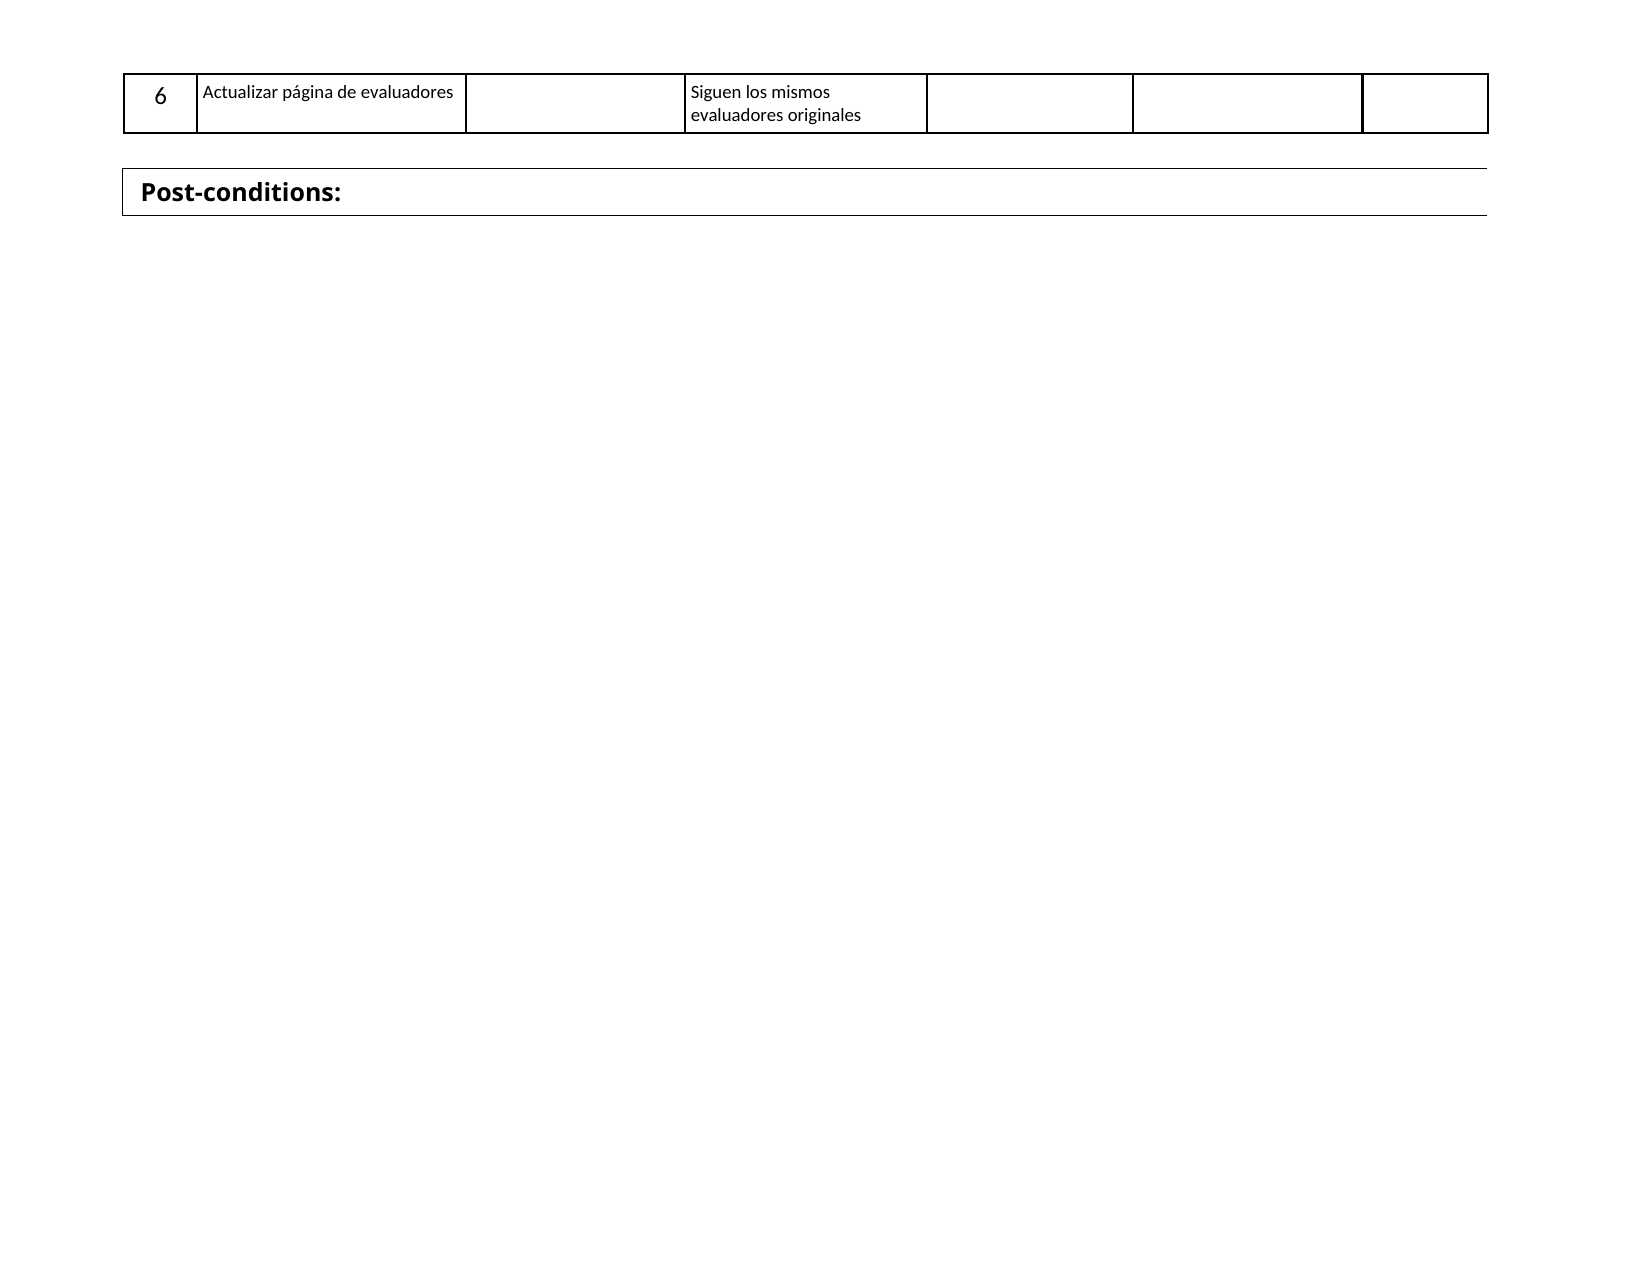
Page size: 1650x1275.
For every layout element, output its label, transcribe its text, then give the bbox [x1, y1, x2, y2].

table_cell [1134, 75, 1361, 132]
table_cell Siguen los mismos evaluadores originales [686, 75, 926, 132]
table_header Post-conditions: [123, 169, 1487, 215]
table_cell Actualizar página de evaluadores [198, 75, 465, 132]
table_cell [467, 75, 684, 132]
table_cell [928, 75, 1132, 132]
table_cell [1364, 75, 1487, 132]
table_cell 6 [125, 75, 196, 132]
